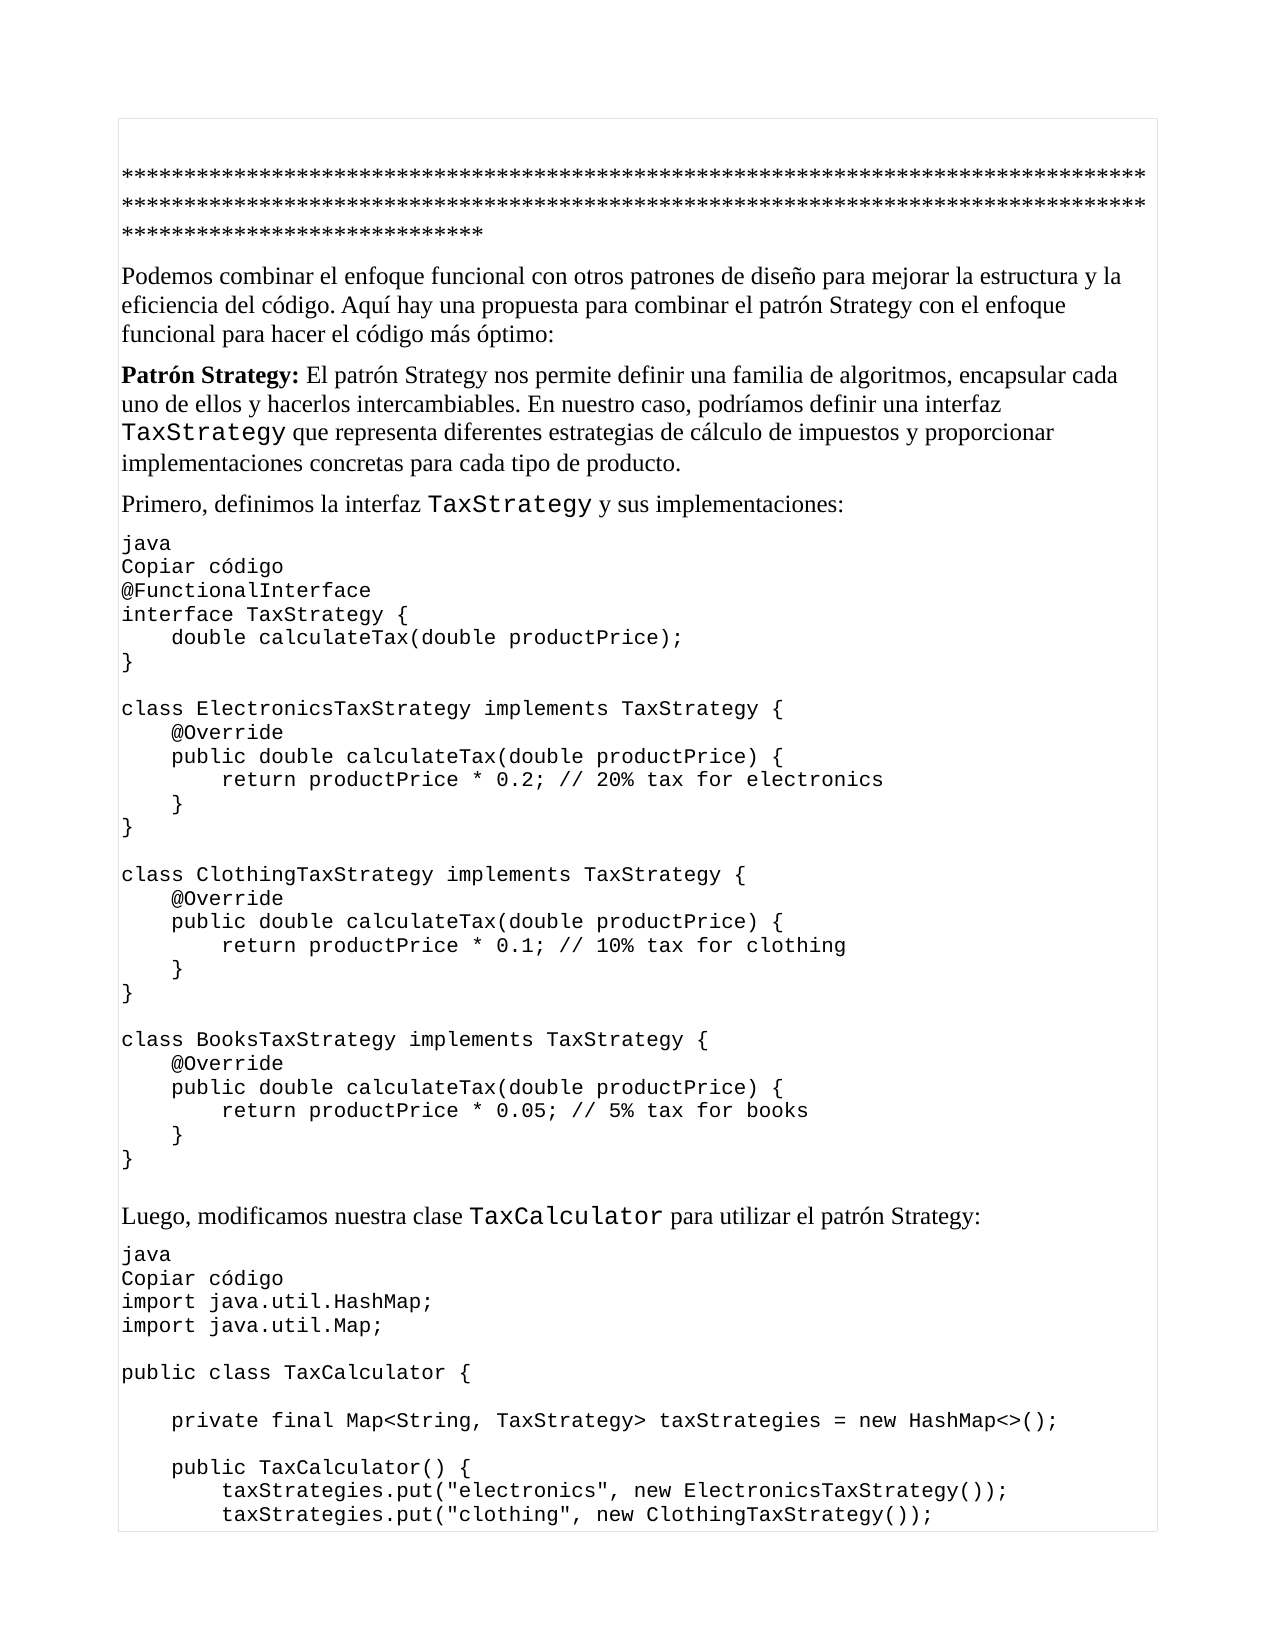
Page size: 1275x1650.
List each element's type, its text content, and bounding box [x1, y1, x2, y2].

text @FunctionalInterface [119, 577, 1157, 601]
text return productPrice * 0.05; // 5% tax for books [119, 1097, 1157, 1121]
text taxStrategies.put("electronics", new ElectronicsTaxStrategy()); [119, 1477, 1157, 1501]
text @Override [119, 1050, 1157, 1074]
text java [119, 1241, 1157, 1265]
text java [119, 530, 1157, 553]
text public double calculateTax(double productPrice) { [119, 743, 1157, 766]
text Copiar código [119, 553, 1157, 577]
text } [119, 1121, 1157, 1144]
text private final Map<String, TaxStrategy> taxStrategies = new HashMap<>(); [119, 1407, 1157, 1433]
text ************************************************************************************************************************************************************************************************* [119, 159, 1157, 249]
text return productPrice * 0.2; // 20% tax for electronics [119, 766, 1157, 790]
text public class TaxCalculator { [119, 1359, 1157, 1386]
text Copiar código [119, 1265, 1157, 1288]
text public TaxCalculator() { [119, 1454, 1157, 1477]
text class BooksTaxStrategy implements TaxStrategy { [119, 1026, 1157, 1050]
text } [119, 813, 1157, 840]
text Podemos combinar el enfoque funcional con otros patrones de diseño para mejorar la estructura y la eficiencia del código. Aquí hay una propuesta para combinar el patrón Strategy con el enfoque funcional para hacer el código más óptimo: [119, 258, 1157, 347]
text @Override [119, 719, 1157, 743]
text } [119, 1144, 1157, 1171]
text @Override [119, 884, 1157, 908]
text import java.util.Map; [119, 1312, 1157, 1339]
text taxStrategies.put("clothing", new ClothingTaxStrategy()); [119, 1501, 1157, 1531]
text interface TaxStrategy { [119, 601, 1157, 624]
text public double calculateTax(double productPrice) { [119, 908, 1157, 932]
text } [119, 979, 1157, 1006]
text public double calculateTax(double productPrice) { [119, 1074, 1157, 1097]
text } [119, 648, 1157, 675]
text Primero, definimos la interfaz TaxStrategy y sus implementaciones: [119, 486, 1157, 520]
text import java.util.HashMap; [119, 1288, 1157, 1312]
text Patrón Strategy: El patrón Strategy nos permite definir una familia de algoritmos, encapsular cada uno de ellos y hacerlos intercambiables. En nuestro caso, podríamos definir una interfaz TaxStrategy que representa diferentes estrategias de cálculo de impuestos y proporcionar implementaciones concretas para cada tipo de producto. [119, 357, 1157, 477]
text double calculateTax(double productPrice); [119, 624, 1157, 648]
text Luego, modificamos nuestra clase TaxCalculator para utilizar el patrón Strategy: [119, 1198, 1157, 1232]
text class ElectronicsTaxStrategy implements TaxStrategy { [119, 695, 1157, 719]
text } [119, 955, 1157, 979]
text } [119, 790, 1157, 813]
text class ClothingTaxStrategy implements TaxStrategy { [119, 861, 1157, 884]
text return productPrice * 0.1; // 10% tax for clothing [119, 932, 1157, 955]
